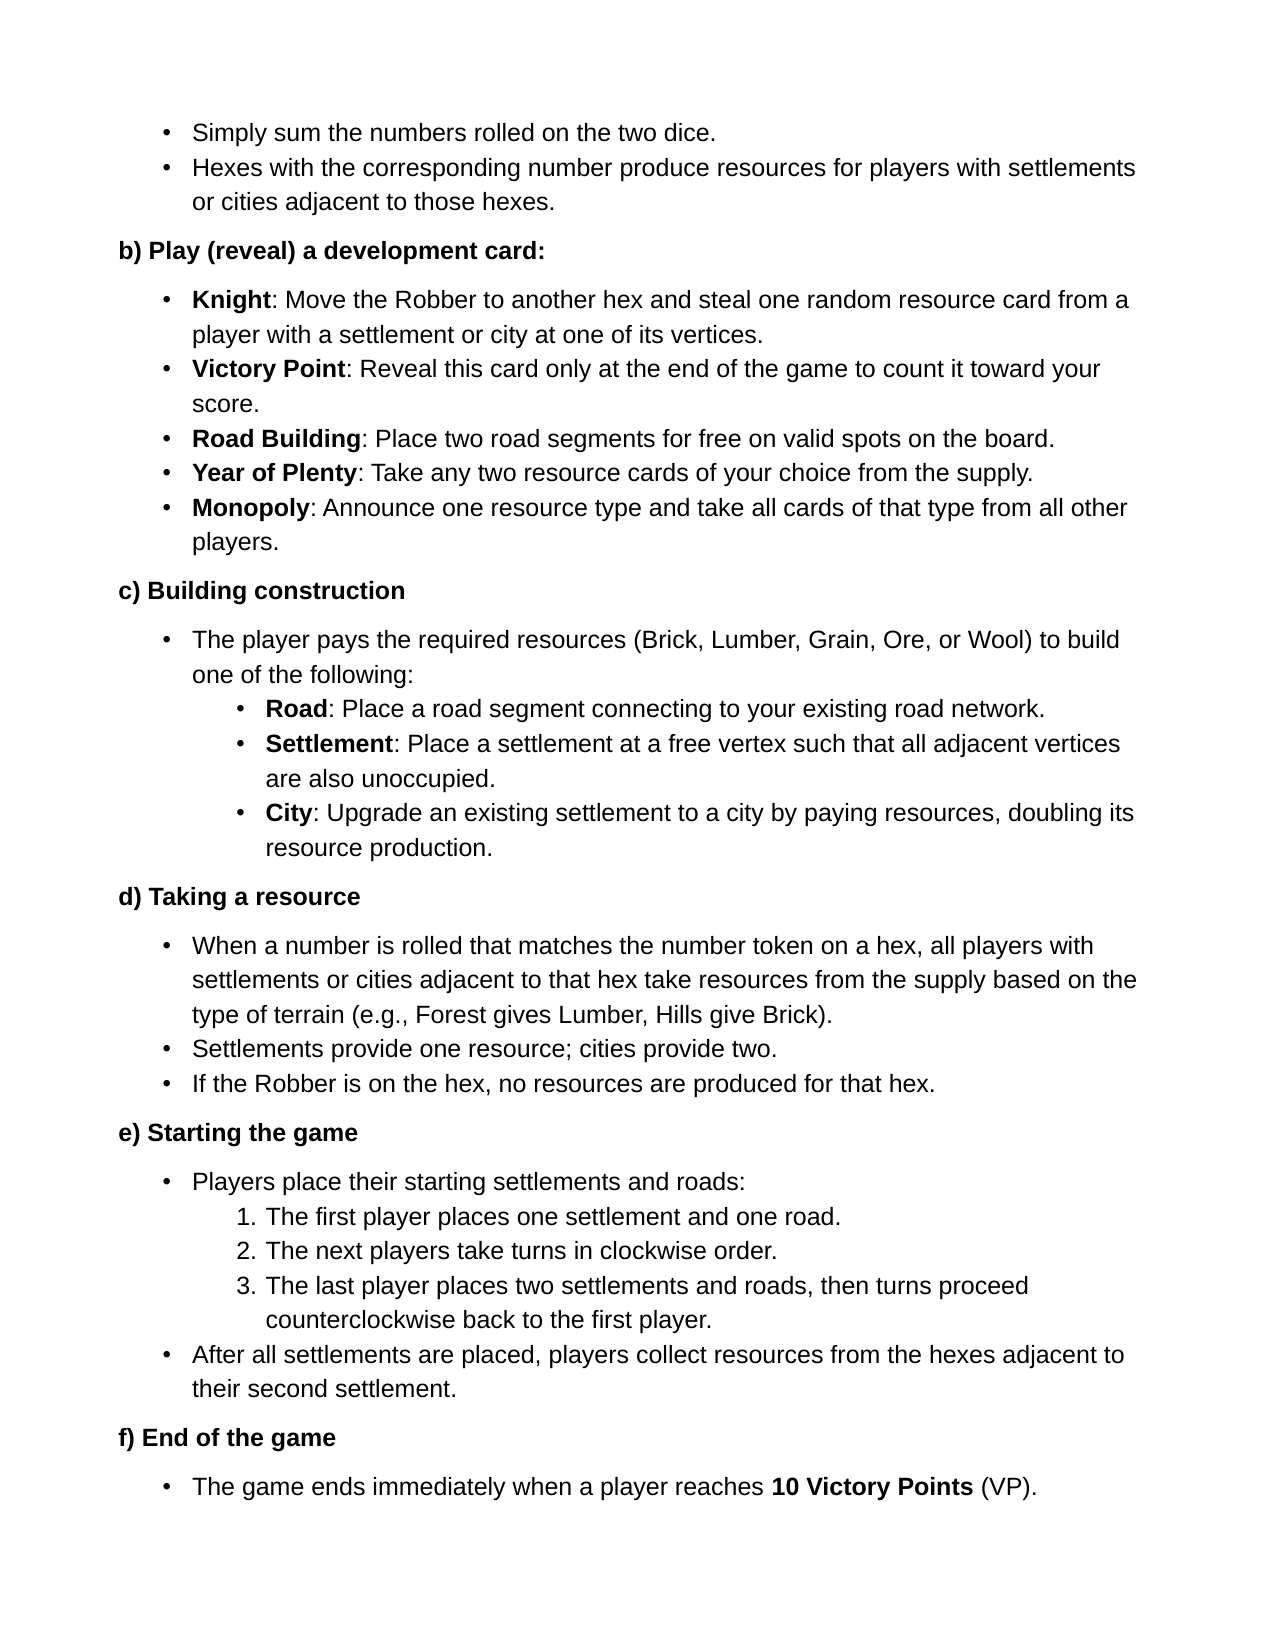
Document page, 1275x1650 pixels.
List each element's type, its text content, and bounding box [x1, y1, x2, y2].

list After all settlements are placed, players collect resources from the hexes adjacent to their second settlement. [162, 1340, 1157, 1403]
text f) End of the game [118, 1423, 1157, 1452]
list Victory Point: Reveal this card only at the end of the game to count it toward your score. [162, 354, 1157, 418]
list Settlement: Place a settlement at a free vertex such that all adjacent vertices are also unoccupied. [236, 729, 1157, 792]
list Road Building: Place two road segments for free on valid spots on the board. [162, 423, 1157, 452]
list If the Robber is on the hex, no resources are produced for that hex. [162, 1069, 1157, 1098]
list Monopoly: Announce one resource type and take all cards of that type from all other players. [162, 493, 1157, 556]
text b) Play (reveal) a development card: [118, 236, 1157, 265]
list When a number is rolled that matches the number token on a hex, all players with settlements or cities adjacent to that hex take resources from the supply based on the type of terrain (e.g., Forest gives Lumber, Hills give Brick). [162, 931, 1157, 1029]
list The next players take turns in clockwise order. [236, 1236, 1157, 1265]
list Knight: Move the Robber to another hex and steal one random resource card from a player with a settlement or city at one of its vertices. [162, 285, 1157, 349]
list Hexes with the corresponding number produce resources for players with settlements or cities adjacent to those hexes. [162, 153, 1157, 216]
text e) Starting the game [118, 1118, 1157, 1147]
list The player pays the required resources (Brick, Lumber, Grain, Ore, or Wool) to build one of the following: [162, 625, 1157, 689]
text d) Taking a resource [118, 882, 1157, 911]
list Year of Plenty: Take any two resource cards of your choice from the supply. [162, 458, 1157, 487]
list Settlements provide one resource; cities provide two. [162, 1034, 1157, 1063]
list The first player places one settlement and one road. [236, 1202, 1157, 1231]
list Simply sum the numbers rolled on the two dice. [162, 118, 1157, 147]
list The last player places two settlements and roads, then turns proceed counterclockwise back to the first player. [236, 1271, 1157, 1334]
list Players place their starting settlements and roads: [162, 1167, 1157, 1196]
list City: Upgrade an existing settlement to a city by paying resources, doubling its resource production. [236, 798, 1157, 861]
list The game ends immediately when a player reaches 10 Victory Points (VP). [162, 1472, 1157, 1501]
list Road: Place a road segment connecting to your existing road network. [236, 694, 1157, 723]
text c) Building construction [118, 576, 1157, 605]
